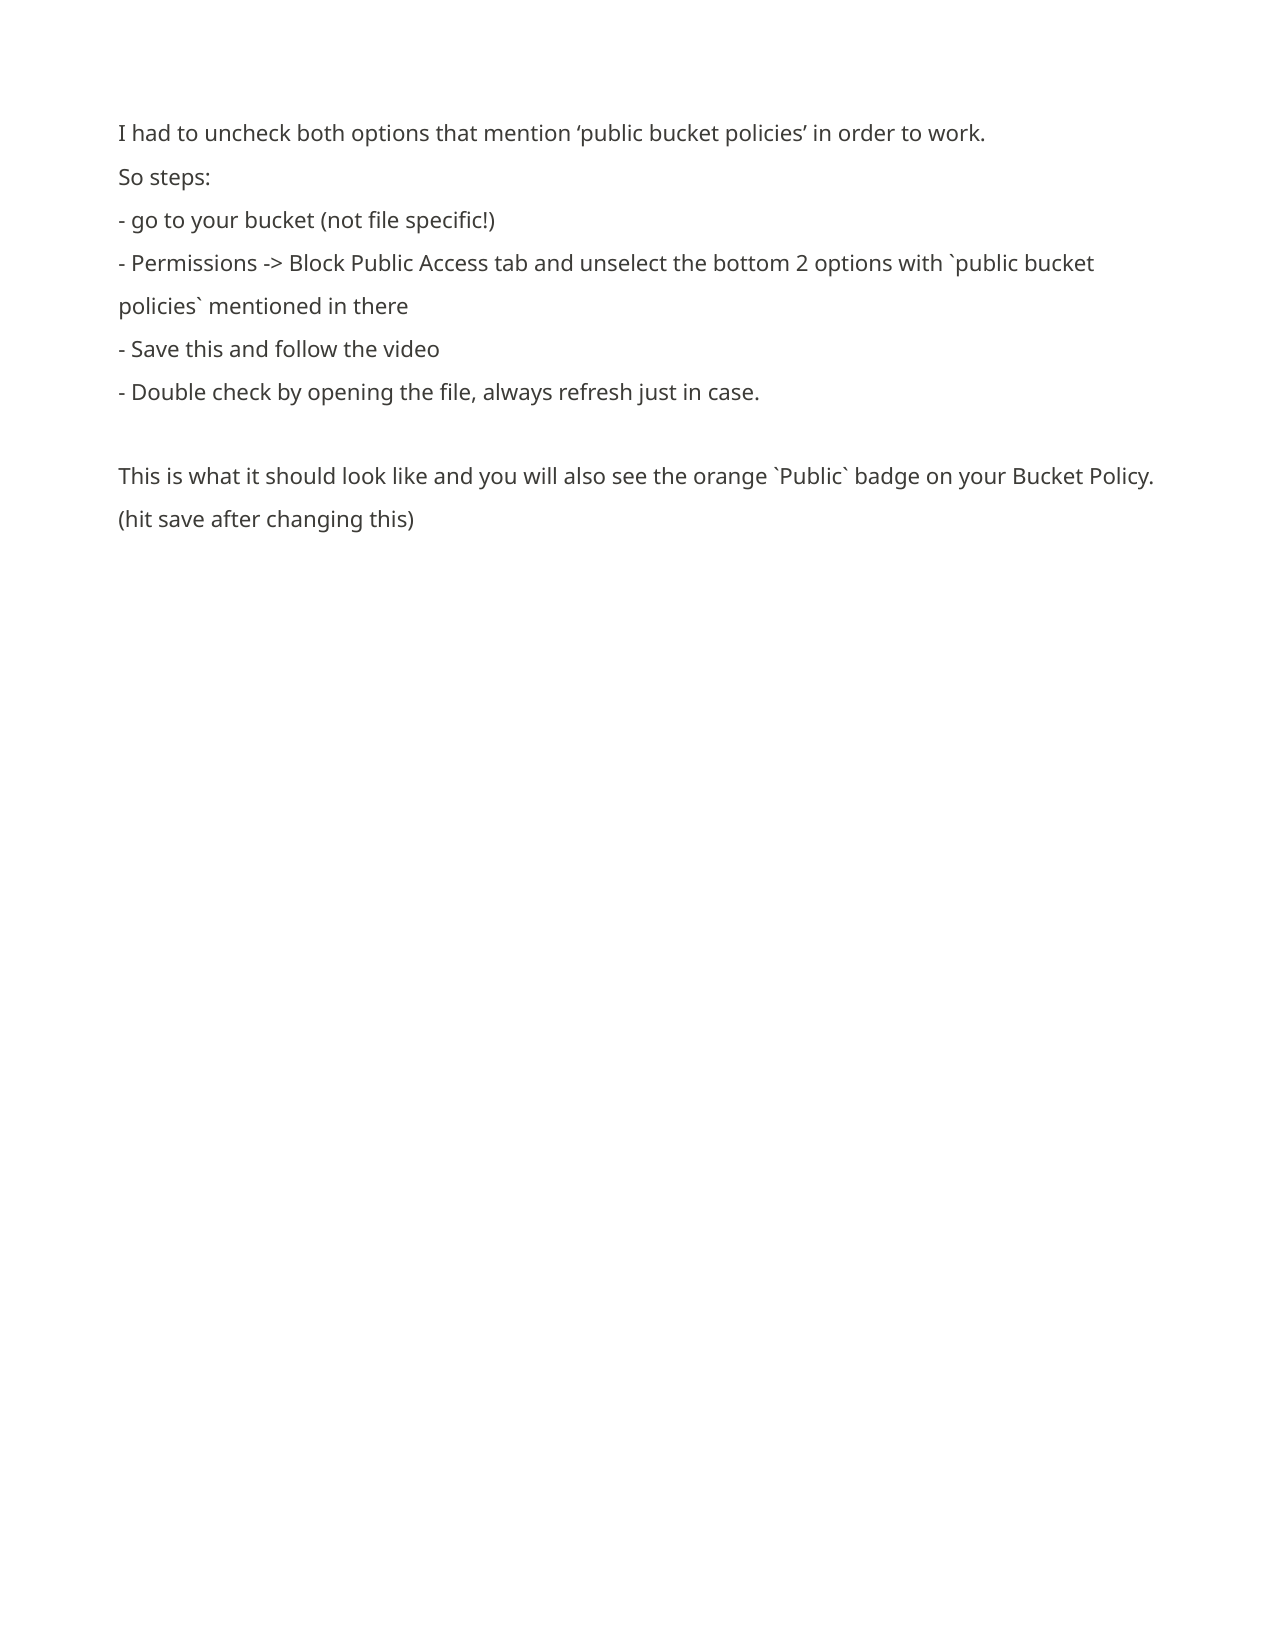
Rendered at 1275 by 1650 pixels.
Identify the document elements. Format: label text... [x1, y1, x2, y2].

text - Double check by opening the file, always refresh just in case. [118, 377, 1157, 407]
text - go to your bucket (not file specific!) [118, 204, 1157, 234]
text I had to uncheck both options that mention ‘public bucket policies’ in order to work. [118, 118, 1157, 148]
text - Permissions -> Block Public Access tab and unselect the bottom 2 options with `public bucket policies` mentioned in there [118, 247, 1157, 321]
text This is what it should look like and you will also see the orange `Public` badge on your Bucket Policy. (hit save after changing this) [118, 461, 1157, 534]
text - Save this and follow the video [118, 334, 1157, 364]
text So steps: [118, 161, 1157, 191]
